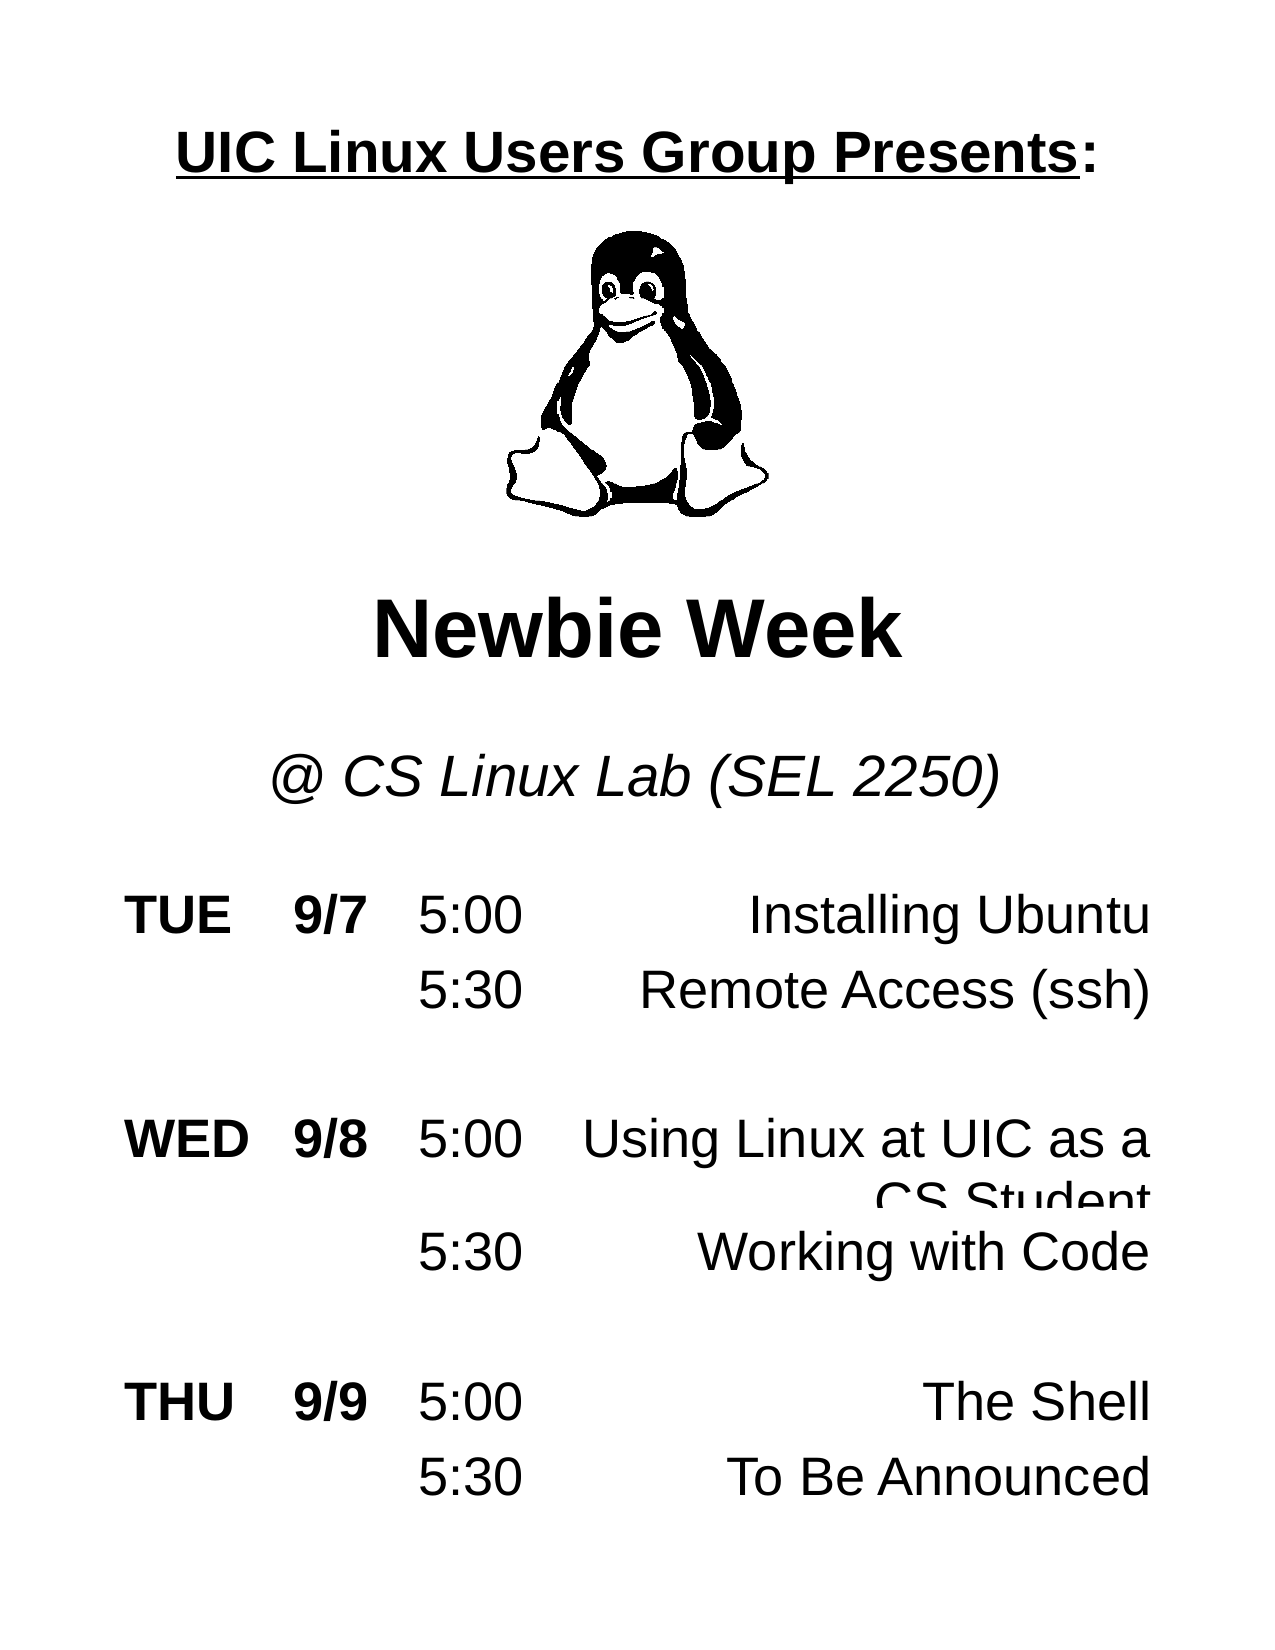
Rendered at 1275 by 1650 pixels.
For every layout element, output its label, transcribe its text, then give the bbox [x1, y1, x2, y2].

table_cell [118, 1289, 269, 1364]
table_cell [118, 951, 269, 1026]
table_cell 5:00 [392, 1364, 550, 1439]
picture [506, 231, 769, 517]
table_cell To Be Announced [550, 1439, 1157, 1514]
table_cell [118, 1026, 269, 1101]
table_cell 9/8 [269, 1101, 392, 1214]
table_header TUE [118, 876, 269, 951]
table_cell [392, 1289, 550, 1364]
table_cell Working with Code [550, 1214, 1157, 1289]
table_cell THU [118, 1364, 269, 1439]
table_cell WED [118, 1101, 269, 1214]
table_cell 5:30 [392, 1214, 550, 1289]
text UIC Linux Users Group Presents: [118, 118, 1157, 185]
table_cell 5:30 [392, 951, 550, 1026]
table_cell [392, 1026, 550, 1101]
table_cell [269, 1026, 392, 1101]
table_cell Remote Access (ssh) [550, 951, 1157, 1026]
table_cell [269, 1439, 392, 1514]
table_cell [118, 1439, 269, 1514]
table_cell [269, 951, 392, 1026]
table_cell Using Linux at UIC as a CS Student [550, 1101, 1157, 1214]
table_cell The Shell [550, 1364, 1157, 1439]
table_header 9/7 [269, 876, 392, 951]
table_cell [269, 1289, 392, 1364]
table_cell [118, 1214, 269, 1289]
table_cell [550, 1289, 1157, 1364]
table_cell [550, 1026, 1157, 1101]
table_header Installing Ubuntu [550, 876, 1157, 951]
text Newbie Week [118, 579, 1157, 675]
table_cell [269, 1214, 392, 1289]
table_cell 5:30 [392, 1439, 550, 1514]
table_cell 9/9 [269, 1364, 392, 1439]
table_cell 5:00 [392, 1101, 550, 1214]
text @ CS Linux Lab (SEL 2250) [118, 742, 1157, 809]
table_header 5:00 [392, 876, 550, 951]
